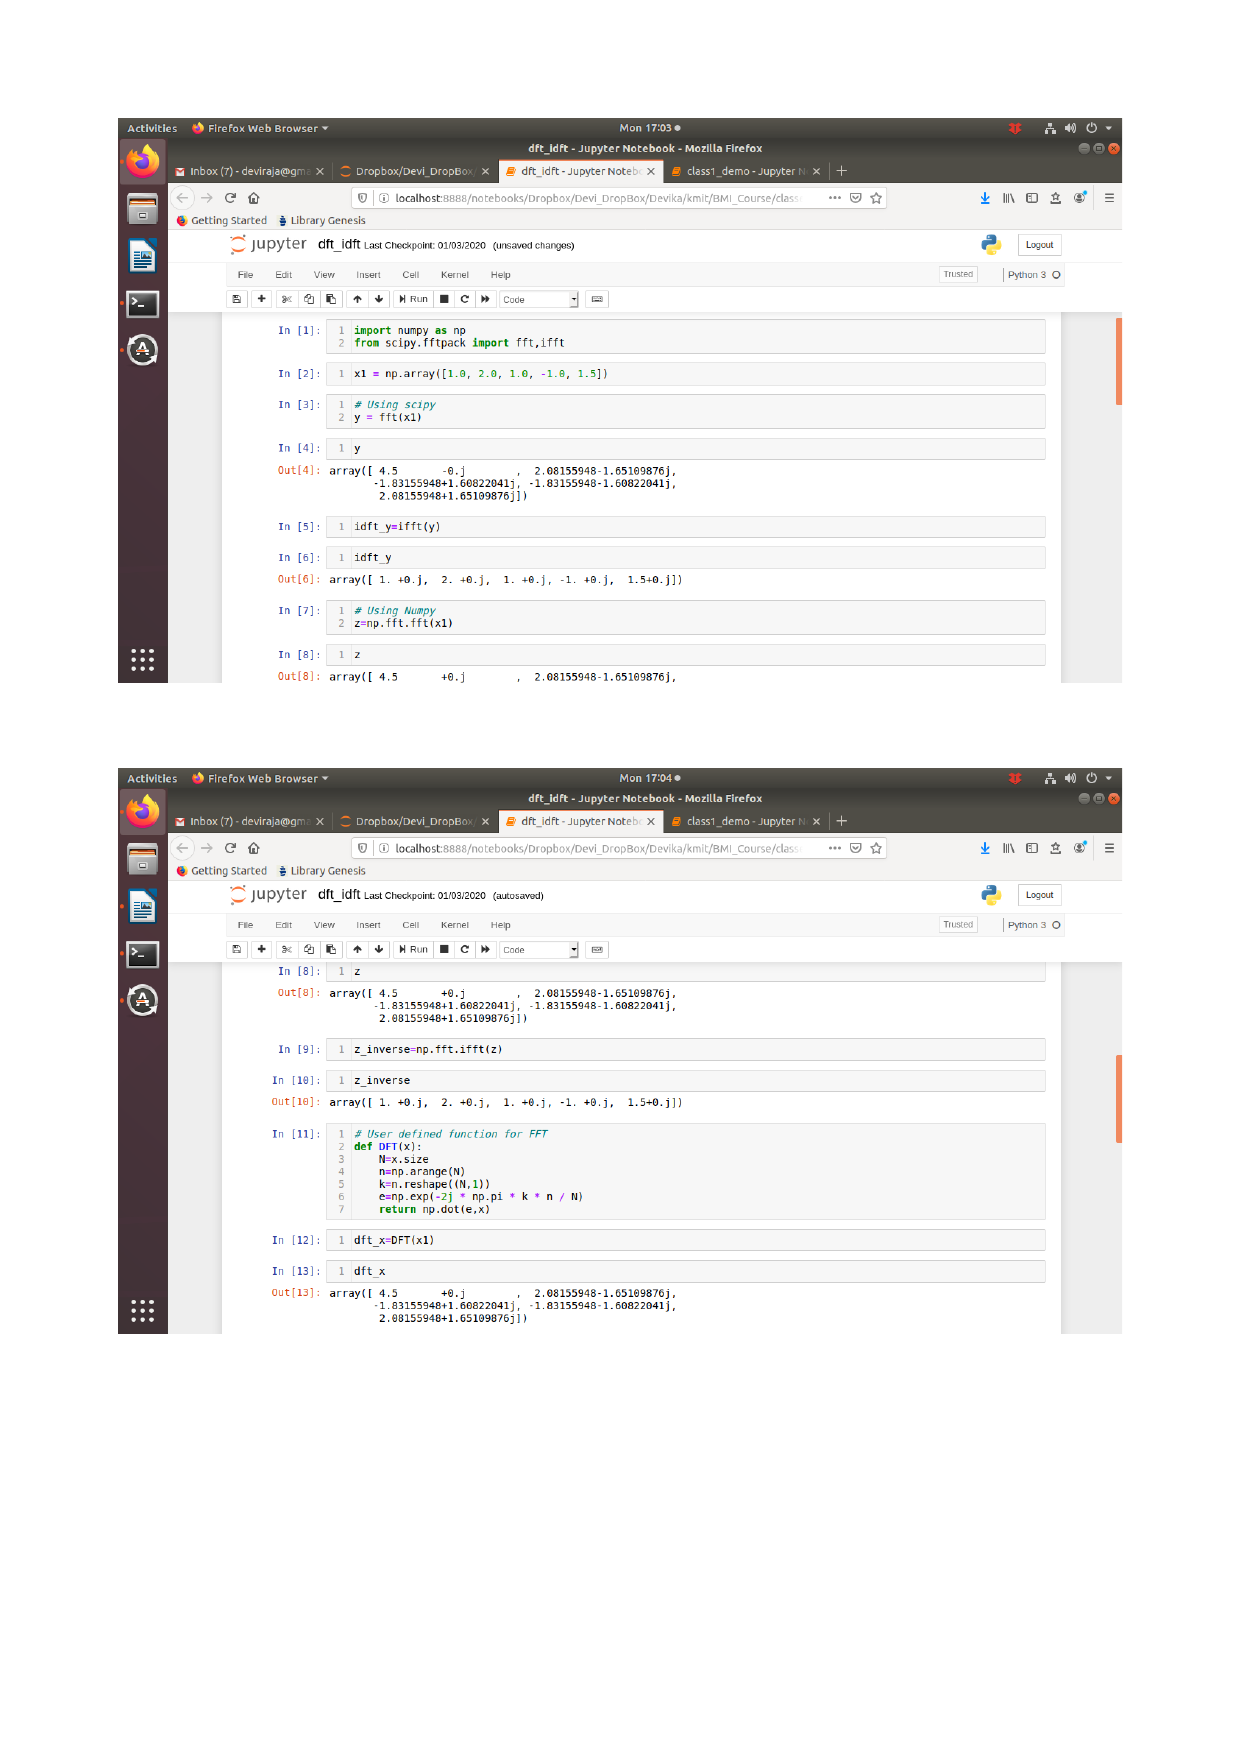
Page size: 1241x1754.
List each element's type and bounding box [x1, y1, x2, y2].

picture [118, 118, 1123, 683]
picture [118, 768, 1123, 1334]
